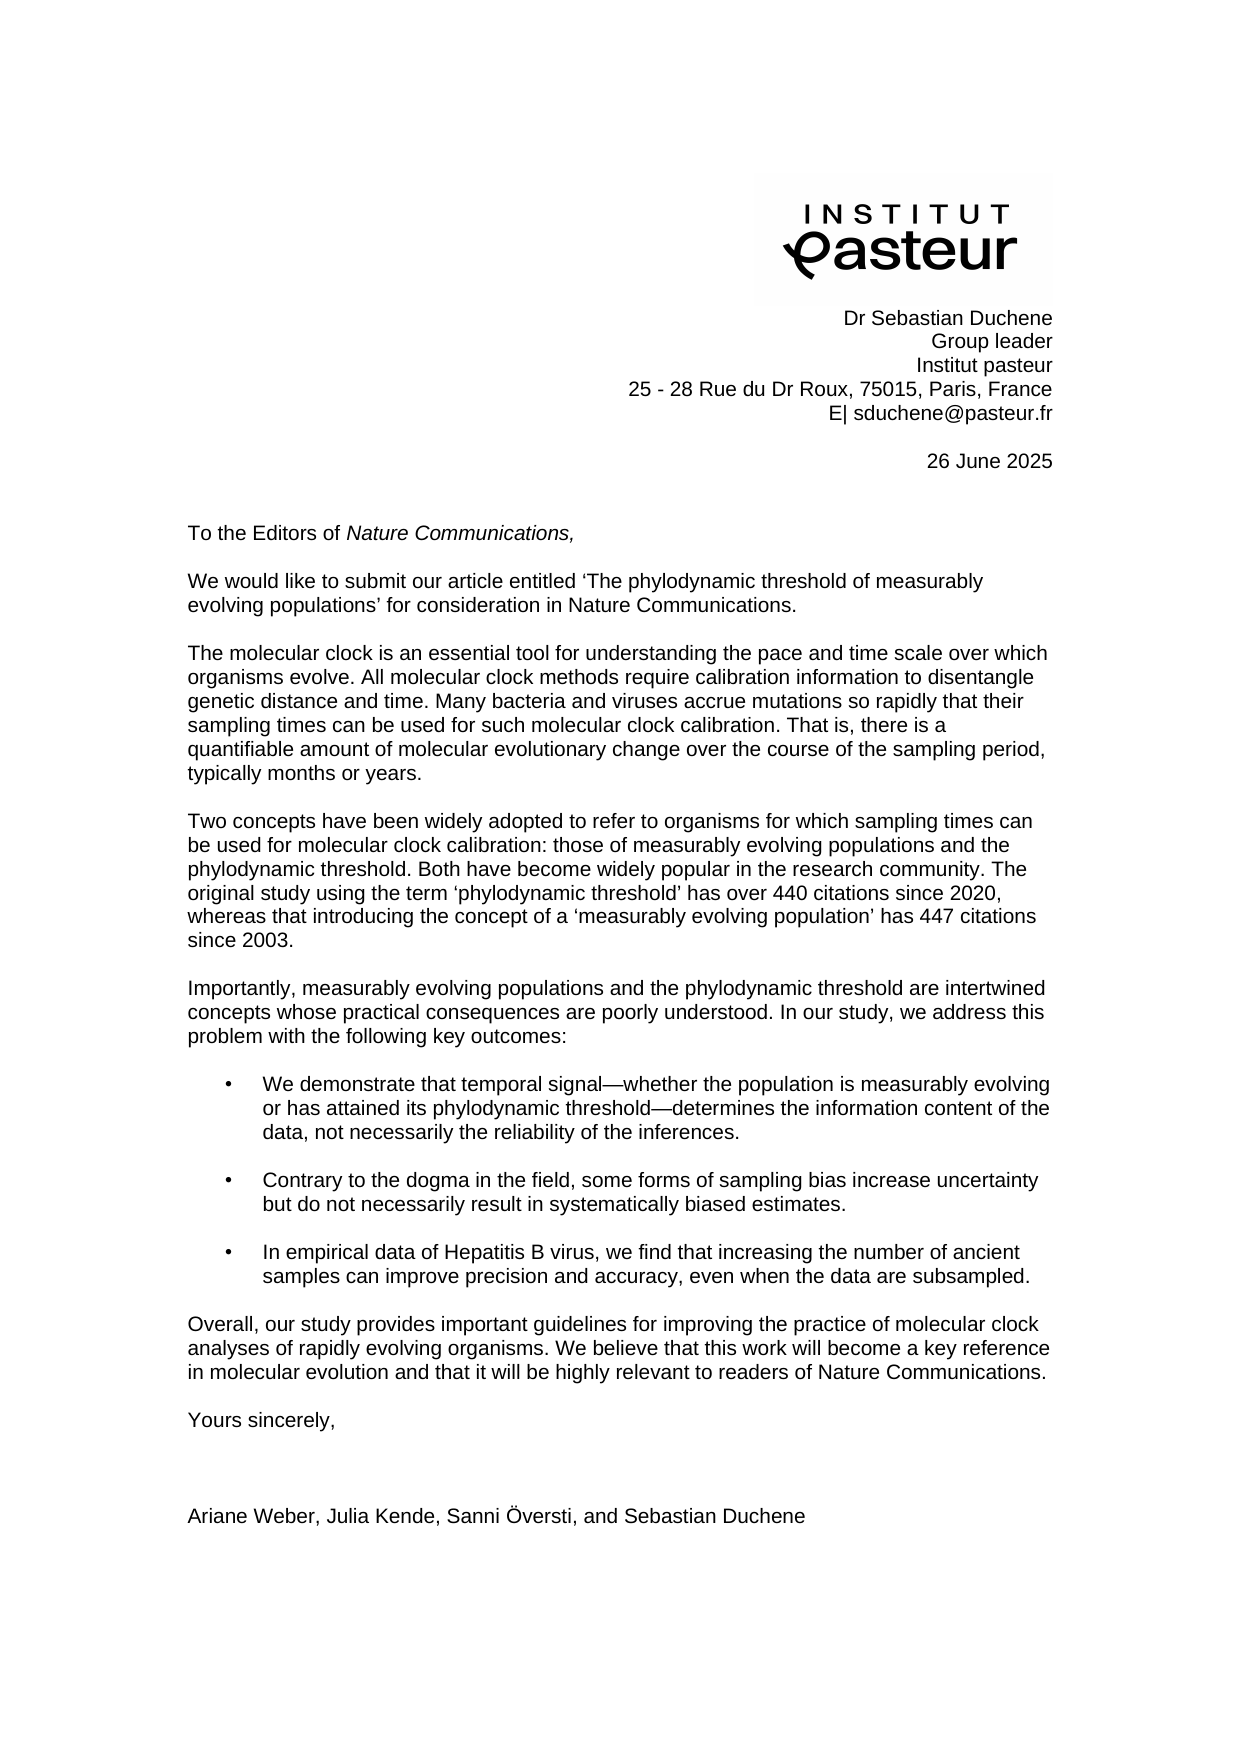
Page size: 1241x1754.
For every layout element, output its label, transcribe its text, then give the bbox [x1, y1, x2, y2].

picture [753, 173, 1053, 306]
list In empirical data of Hepatitis B virus, we find that increasing the number of ancient samples can improve precision and accuracy, even when the data are subsampled. [225, 1240, 1053, 1288]
text Overall, our study provides important guidelines for improving the practice of molecular clock analyses of rapidly evolving organisms. We believe that this work will become a key reference in molecular evolution and that it will be highly relevant to readers of Nature Communications. [187, 1312, 1053, 1384]
text We would like to submit our article entitled ‘The phylodynamic threshold of measurably evolving populations’ for consideration in Nature Communications. [187, 569, 1053, 617]
text Ariane Weber, Julia Kende, Sanni Översti, and Sebastian Duchene [187, 1503, 1053, 1527]
text Yours sincerely, [187, 1408, 1053, 1432]
text To the Editors of Nature Communications, [187, 521, 1053, 545]
list Contrary to the dogma in the field, some forms of sampling bias increase uncertainty but do not necessarily result in systematically biased estimates. [225, 1168, 1053, 1216]
text Importantly, measurably evolving populations and the phylodynamic threshold are intertwined concepts whose practical consequences are poorly understood. In our study, we address this problem with the following key outcomes: [187, 976, 1053, 1048]
text The molecular clock is an essential tool for understanding the pace and time scale over which organisms evolve. All molecular clock methods require calibration information to disentangle genetic distance and time. Many bacteria and viruses accrue mutations so rapidly that their sampling times can be used for such molecular clock calibration. That is, there is a quantifiable amount of molecular evolutionary change over the course of the sampling period, typically months or years. [187, 641, 1053, 784]
text Group leader [187, 329, 1053, 353]
text Institut pasteur [187, 353, 1053, 377]
text 26 June 2025 [187, 449, 1053, 473]
text E| sduchene@pasteur.fr [187, 401, 1053, 425]
text Dr Sebastian Duchene [187, 305, 1053, 329]
text 25 - 28 Rue du Dr Roux, 75015, Paris, France [187, 377, 1053, 401]
text Two concepts have been widely adopted to refer to organisms for which sampling times can be used for molecular clock calibration: those of measurably evolving populations and the phylodynamic threshold. Both have become widely popular in the research community. The original study using the term ‘phylodynamic threshold’ has over 440 citations since 2020, whereas that introducing the concept of a ‘measurably evolving population’ has 447 citations since 2003. [187, 808, 1053, 952]
list We demonstrate that temporal signal—whether the population is measurably evolving or has attained its phylodynamic threshold—determines the information content of the data, not necessarily the reliability of the inferences. [225, 1072, 1053, 1144]
